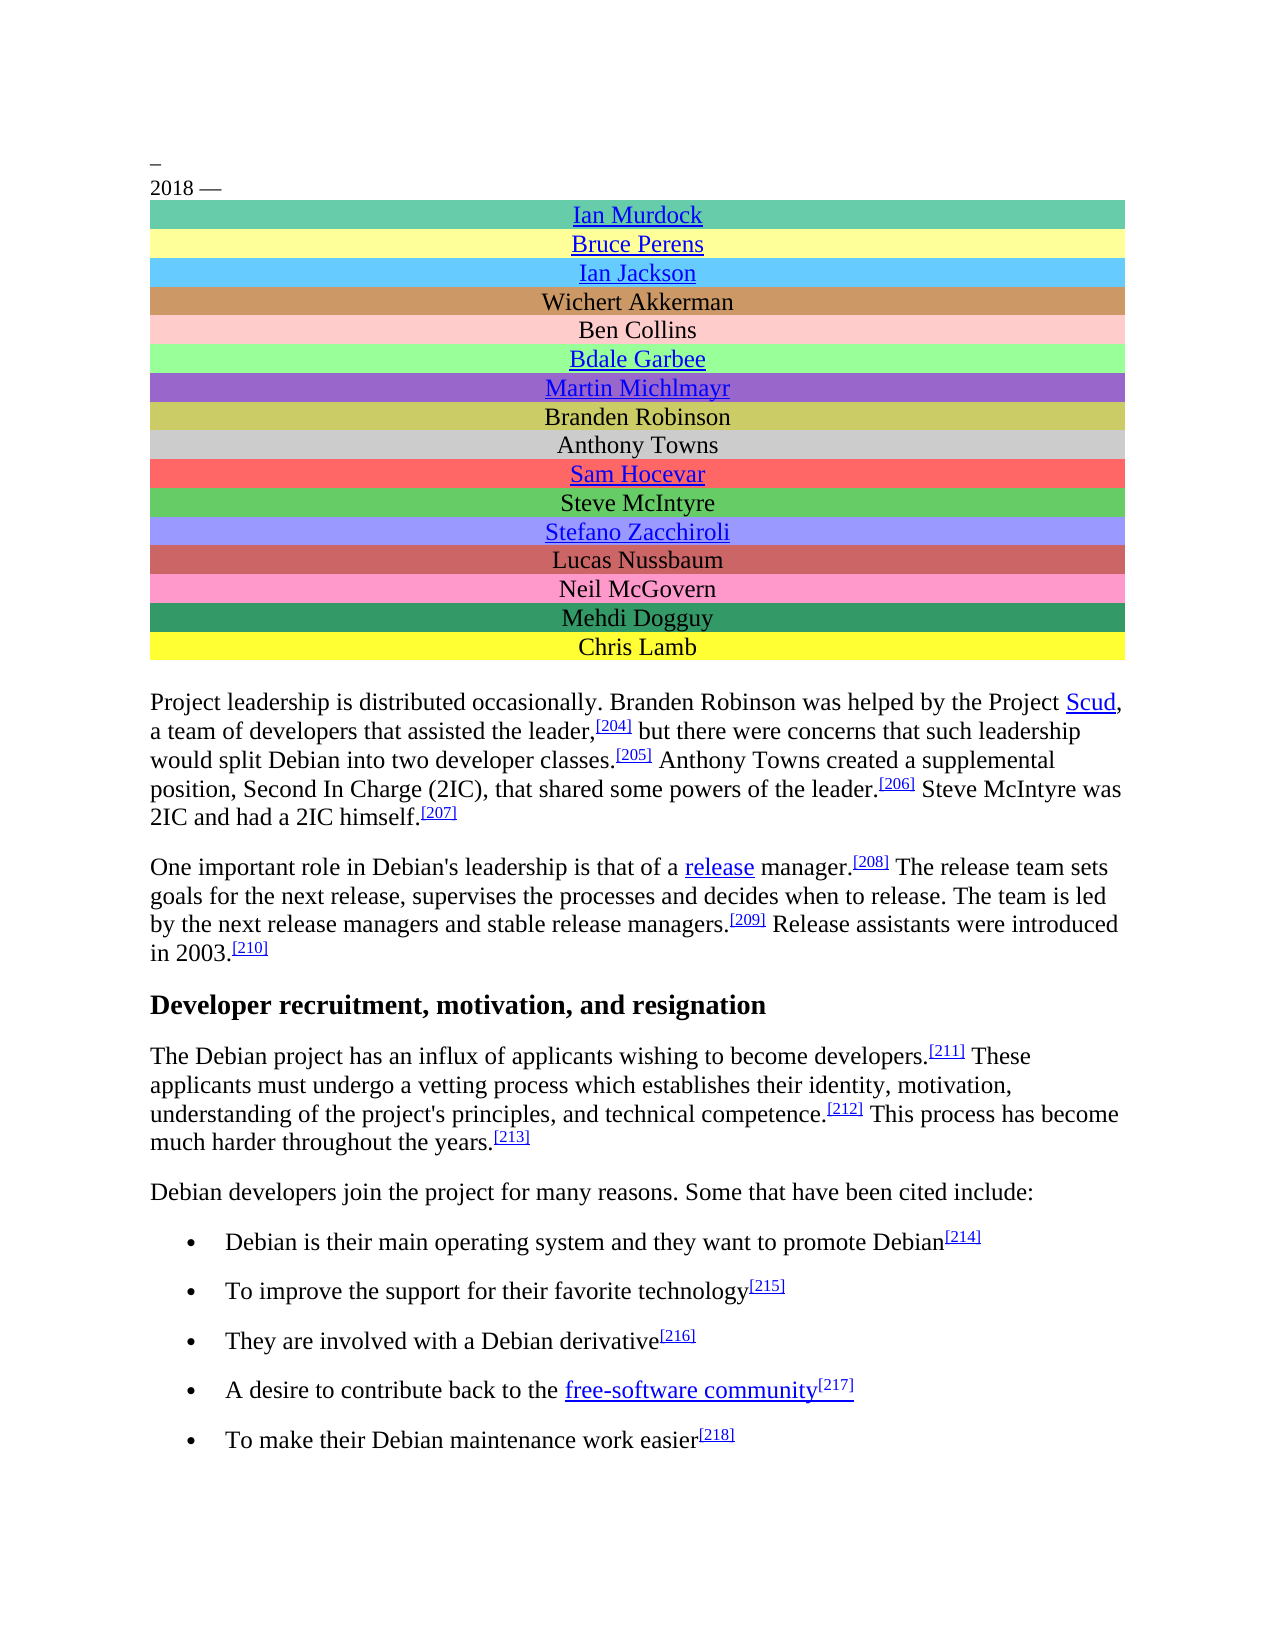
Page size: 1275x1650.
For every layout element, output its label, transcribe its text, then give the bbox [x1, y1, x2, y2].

text – [150, 150, 1125, 175]
text Ben Collins [150, 315, 1125, 344]
text Developer recruitment, motivation, and resignation [150, 988, 1125, 1020]
text Chris Lamb [150, 632, 1125, 660]
text Ian Murdock [150, 200, 1125, 229]
list To make their Debian maintenance work easier[218] [187, 1425, 1125, 1454]
list Debian is their main operating system and they want to promote Debian[214] [187, 1227, 1125, 1255]
text Mehdi Dogguy [150, 603, 1125, 632]
text 2018 — [150, 175, 1125, 200]
text Ian Jackson [150, 258, 1125, 287]
text Anthony Towns [150, 430, 1125, 459]
list They are involved with a Debian derivative[216] [187, 1326, 1125, 1354]
list To improve the support for their favorite technology[215] [187, 1276, 1125, 1305]
text Neil McGovern [150, 574, 1125, 603]
text One important role in Debian's leadership is that of a release manager.[208] The release team sets goals for the next release, supervises the processes and decides when to release. The team is led by the next release managers and stable release managers.[209] Release assistants were introduced in 2003.[210] [150, 852, 1125, 967]
text Stefano Zacchiroli [150, 517, 1125, 545]
text Lucas Nussbaum [150, 545, 1125, 574]
text Debian developers join the project for many reasons. Some that have been cited include: [150, 1177, 1125, 1206]
text Branden Robinson [150, 402, 1125, 430]
text Project leadership is distributed occasionally. Branden Robinson was helped by the Project Scud, a team of developers that assisted the leader,[204] but there were concerns that such leadership would split Debian into two developer classes.[205] Anthony Towns created a supplemental position, Second In Charge (2IC), that shared some powers of the leader.[206] Steve McIntyre was 2IC and had a 2IC himself.[207] [150, 687, 1125, 831]
text Martin Michlmayr [150, 373, 1125, 402]
text Bdale Garbee [150, 344, 1125, 373]
text Bruce Perens [150, 229, 1125, 258]
text The Debian project has an influx of applicants wishing to become developers.[211] These applicants must undergo a vetting process which establishes their identity, motivation, understanding of the project's principles, and technical competence.[212] This process has become much harder throughout the years.[213] [150, 1041, 1125, 1156]
text Steve McIntyre [150, 488, 1125, 517]
list A desire to contribute back to the free-software community[217] [187, 1375, 1125, 1404]
text Sam Hocevar [150, 459, 1125, 488]
text Wichert Akkerman [150, 287, 1125, 315]
